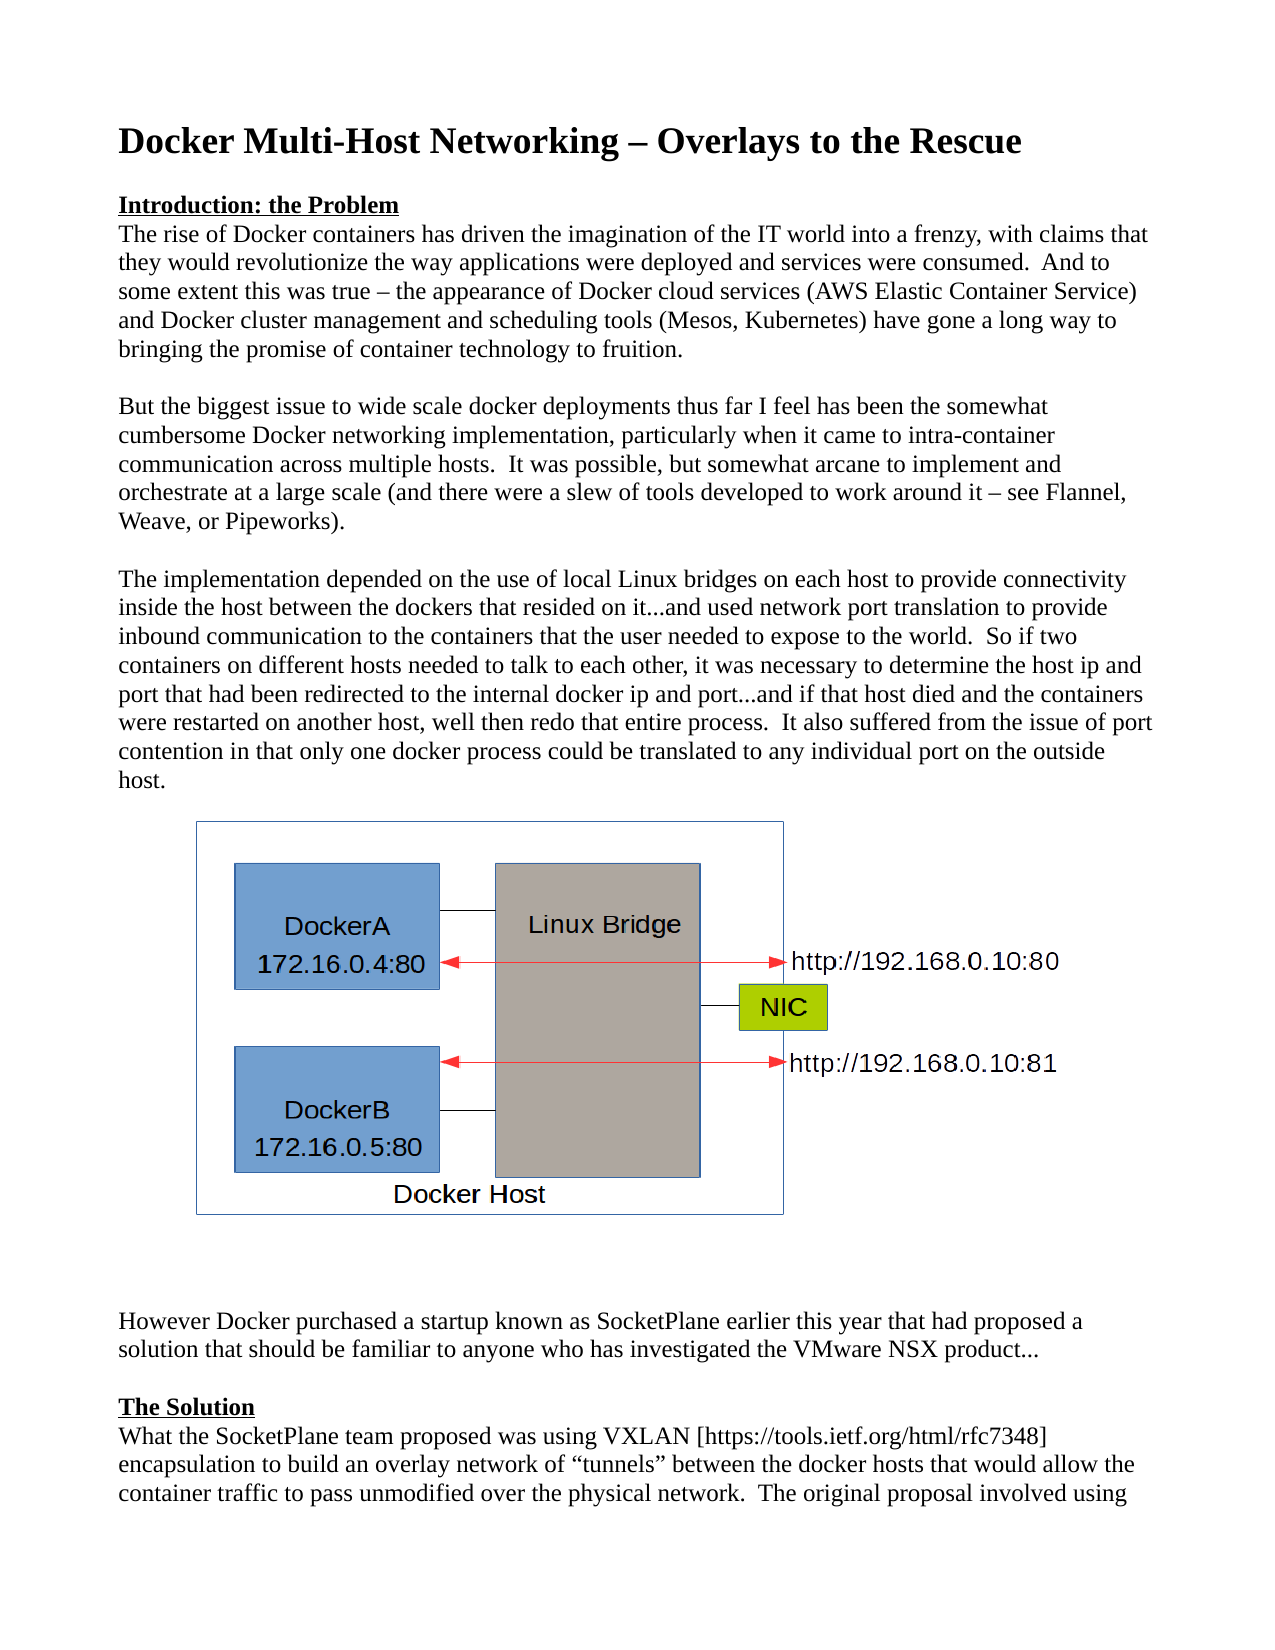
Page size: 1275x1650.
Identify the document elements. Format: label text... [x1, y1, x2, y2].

text What the SocketPlane team proposed was using VXLAN [https://tools.ietf.org/html/rfc7348] encapsulation to build an overlay network of “tunnels” between the docker hosts that would allow the container traffic to pass unmodified over the physical network. The original proposal involved using [118, 1421, 1157, 1507]
text However Docker purchased a startup known as SocketPlane earlier this year that had proposed a solution that should be familiar to anyone who has investigated the VMware NSX product... [118, 1306, 1157, 1363]
text The rise of Docker containers has driven the imagination of the IT world into a frenzy, with claims that they would revolutionize the way applications were deployed and services were consumed. And to some extent this was true – the appearance of Docker cloud services (AWS Elastic Container Service) and Docker cluster management and scheduling tools (Mesos, Kubernetes) have gone a long way to bringing the promise of container technology to fruition. [118, 219, 1157, 362]
text But the biggest issue to wide scale docker deployments thus far I feel has been the somewhat cumbersome Docker networking implementation, particularly when it came to intra-container communication across multiple hosts. It was possible, but somewhat arcane to implement and orchestrate at a large scale (and there were a slew of tools developed to work around it – see Flannel, Weave, or Pipeworks). [118, 391, 1157, 535]
text host. [118, 765, 1157, 794]
text Introduction: the Problem [118, 190, 1157, 219]
text The Solution [118, 1392, 1157, 1421]
text Docker Multi-Host Networking – Overlays to the Rescue [118, 118, 1157, 161]
text The implementation depended on the use of local Linux bridges on each host to provide connectivity inside the host between the dockers that resided on it...and used network port translation to provide inbound communication to the containers that the user needed to expose to the world. So if two containers on different hosts needed to talk to each other, it was necessary to determine the host ip and port that had been redirected to the internal docker ip and port...and if that host died and the containers were restarted on another host, well then redo that entire process. It also suffered from the issue of port contention in that only one docker process could be translated to any individual port on the outside [118, 564, 1157, 765]
picture [191, 815, 1089, 1220]
